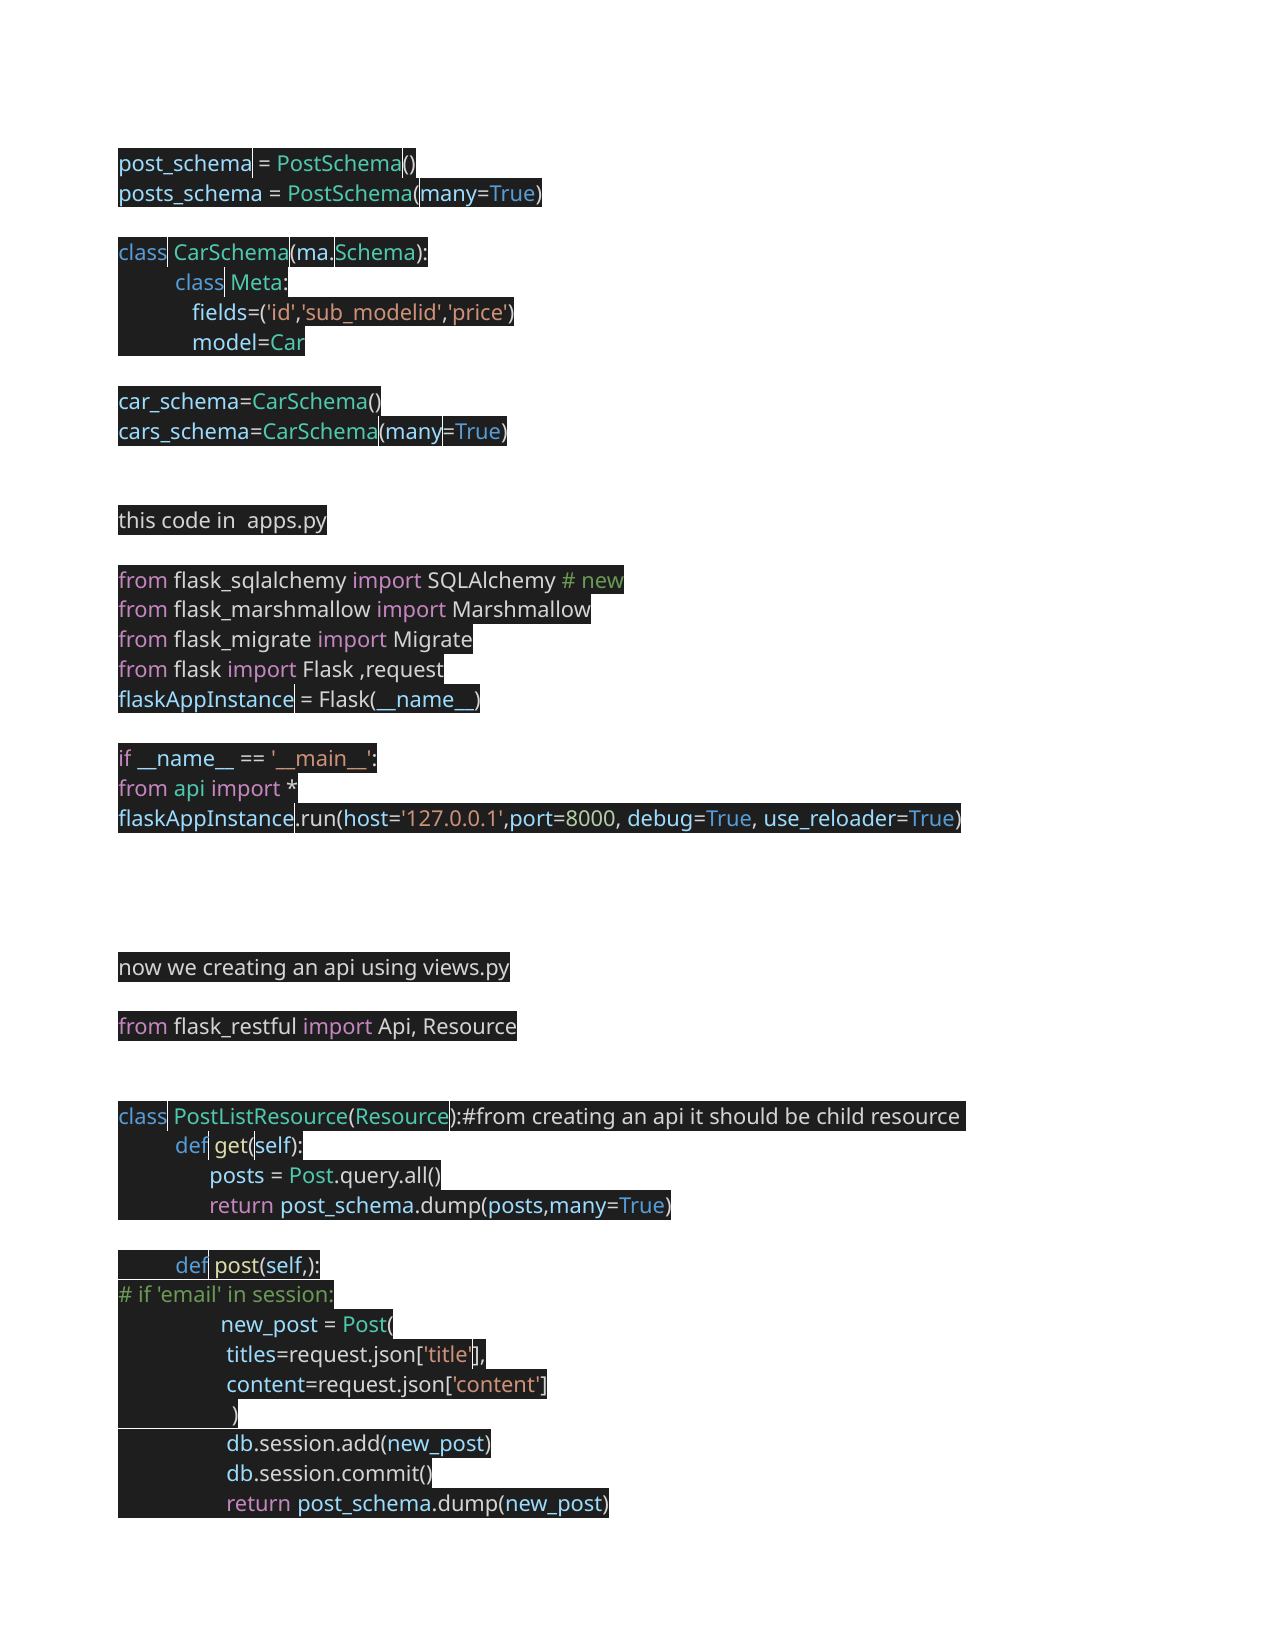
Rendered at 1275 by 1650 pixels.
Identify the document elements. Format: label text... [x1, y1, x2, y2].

text fields=('id','sub_modelid','price') [118, 297, 1157, 326]
text if __name__ == '__main__': [118, 743, 1157, 773]
text car_schema=CarSchema() [118, 386, 1157, 416]
text from flask_migrate import Migrate [118, 624, 1157, 654]
text from flask_marshmallow import Marshmallow [118, 594, 1157, 624]
text model=Car [118, 326, 1157, 356]
text flaskAppInstance.run(host='127.0.0.1',port=8000, debug=True, use_reloader=True) [118, 803, 1157, 833]
text class CarSchema(ma.Schema): [118, 237, 1157, 267]
text posts_schema = PostSchema(many=True) [118, 178, 1157, 207]
text def get(self): [118, 1131, 1157, 1160]
text new_post = Post( [118, 1309, 1157, 1339]
text # if 'email' in session: [118, 1279, 1157, 1309]
text from flask_restful import Api, Resource [118, 1011, 1157, 1041]
text db.session.commit() [118, 1458, 1157, 1488]
text return post_schema.dump(posts,many=True) [118, 1190, 1157, 1220]
text from flask import Flask ,request [118, 654, 1157, 684]
text return post_schema.dump(new_post) [118, 1488, 1157, 1518]
text from api import * [118, 773, 1157, 803]
text class Meta: [118, 267, 1157, 297]
text post_schema = PostSchema() [118, 148, 1157, 178]
text titles=request.json['title'], [118, 1339, 1157, 1369]
text cars_schema=CarSchema(many=True) [118, 416, 1157, 446]
text now we creating an api using views.py [118, 952, 1157, 982]
text flaskAppInstance = Flask(__name__) [118, 684, 1157, 713]
text def post(self,): [118, 1250, 1157, 1279]
text class PostListResource(Resource):#from creating an api it should be child resource [118, 1101, 1157, 1131]
text posts = Post.query.all() [118, 1160, 1157, 1190]
text db.session.add(new_post) [118, 1428, 1157, 1458]
text from flask_sqlalchemy import SQLAlchemy # new [118, 564, 1157, 594]
text ) [118, 1399, 1157, 1428]
text content=request.json['content'] [118, 1369, 1157, 1399]
text this code in apps.py [118, 505, 1157, 535]
